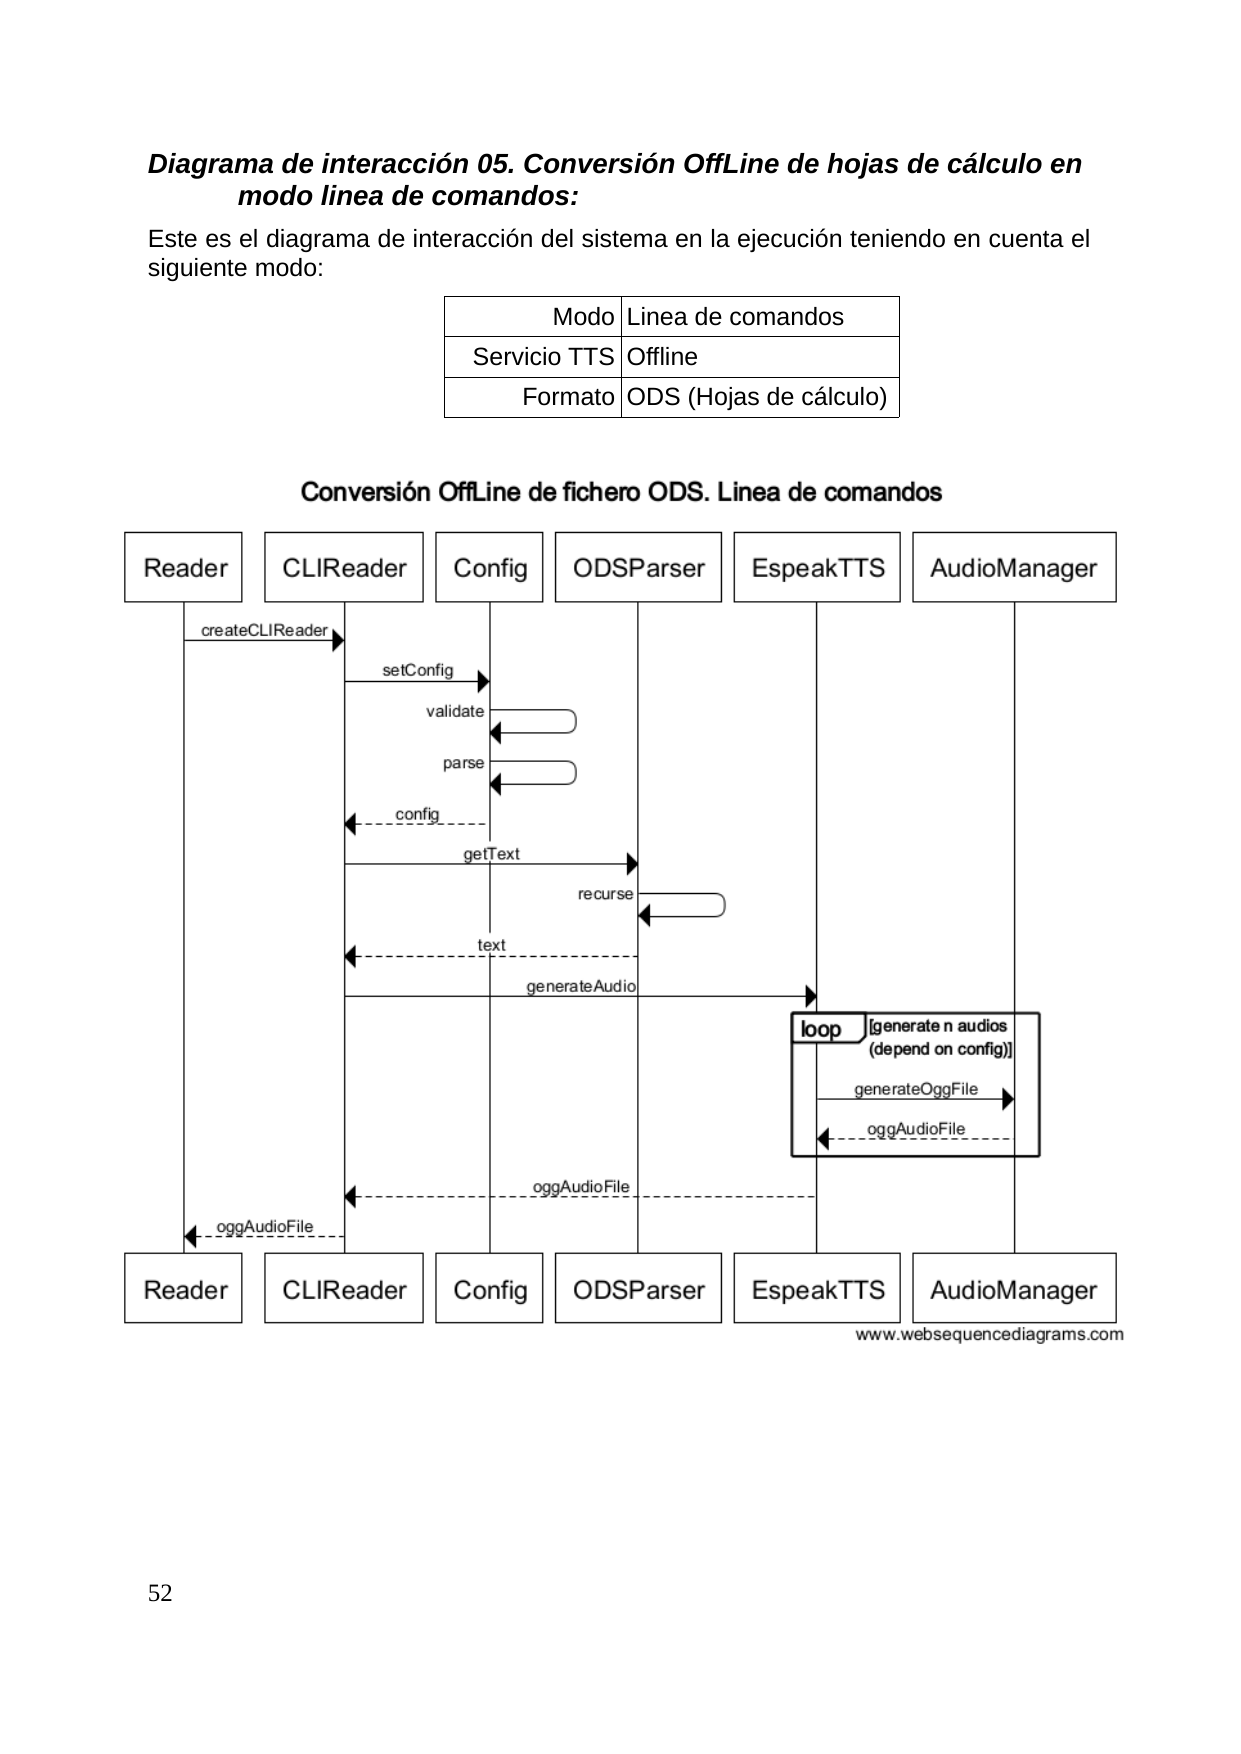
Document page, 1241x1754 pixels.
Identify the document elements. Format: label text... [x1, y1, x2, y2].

table_cell Formato [445, 378, 621, 417]
table_cell Offline [622, 337, 899, 377]
table_cell Servicio TTS [445, 337, 621, 377]
subtitle Diagrama de interacción 05. Conversión OffLine de hojas de cálculo en modo linea de comandos: [148, 148, 1093, 211]
table_header Modo [445, 297, 621, 336]
picture [106, 460, 1135, 1353]
table_header Linea de comandos [622, 297, 899, 336]
text Este es el diagrama de interacción del sistema en la ejecución teniendo en cuenta el siguiente modo: [148, 224, 1093, 281]
table_cell ODS (Hojas de cálculo) [622, 378, 899, 417]
